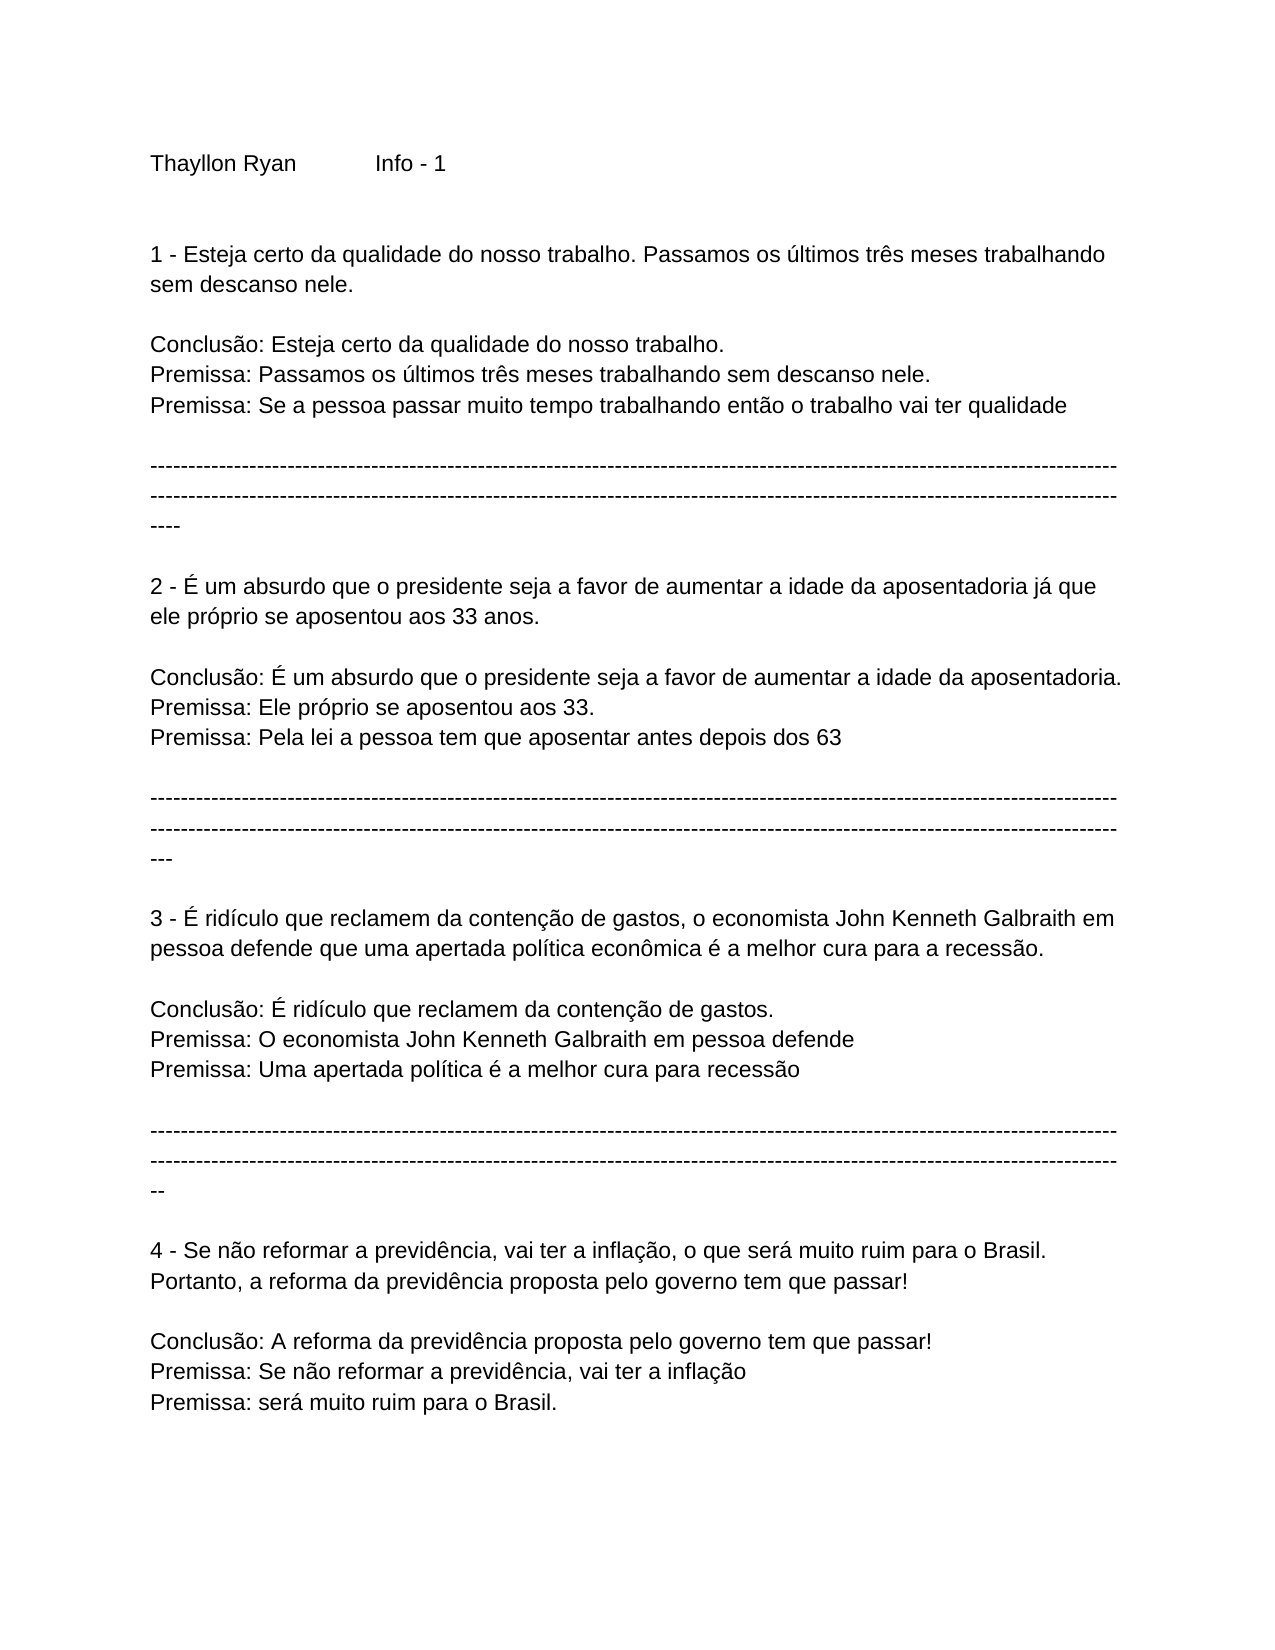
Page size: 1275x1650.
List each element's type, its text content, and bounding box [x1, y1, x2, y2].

text Premissa: O economista John Kenneth Galbraith em pessoa defende [150, 1026, 1125, 1052]
text ---------------------------------------------------------------------------------------------------------------------------------------------------------------------------------------------------------------------------------------------------------------- [150, 1117, 1125, 1203]
text Conclusão: É um absurdo que o presidente seja a favor de aumentar a idade da aposentadoria. [150, 663, 1125, 690]
text ----------------------------------------------------------------------------------------------------------------------------------------------------------------------------------------------------------------------------------------------------------------- [150, 784, 1125, 871]
text Premissa: Ele próprio se aposentou aos 33. [150, 694, 1125, 720]
text 1 - Esteja certo da qualidade do nosso trabalho. Passamos os últimos três meses trabalhando sem descanso nele. [150, 241, 1125, 297]
text 4 - Se não reformar a previdência, vai ter a inflação, o que será muito ruim para o Brasil. Portanto, a reforma da previdência proposta pelo governo tem que passar! [150, 1237, 1125, 1294]
text Premissa: Uma apertada política é a melhor cura para recessão [150, 1056, 1125, 1083]
text Conclusão: A reforma da previdência proposta pelo governo tem que passar! [150, 1328, 1125, 1354]
text 3 - É ridículo que reclamem da contenção de gastos, o economista John Kenneth Galbraith em pessoa defende que uma apertada política econômica é a melhor cura para a recessão. [150, 905, 1125, 962]
text Thayllon Ryan Info - 1 [150, 150, 1125, 176]
text Premissa: Passamos os últimos três meses trabalhando sem descanso nele. [150, 361, 1125, 388]
text Premissa: Se a pessoa passar muito tempo trabalhando então o trabalho vai ter qualidade [150, 392, 1125, 418]
text Conclusão: É ridículo que reclamem da contenção de gastos. [150, 996, 1125, 1022]
text Premissa: será muito ruim para o Brasil. [150, 1388, 1125, 1415]
text Conclusão: Esteja certo da qualidade do nosso trabalho. [150, 331, 1125, 358]
text Premissa: Se não reformar a previdência, vai ter a inflação [150, 1358, 1125, 1385]
text Premissa: Pela lei a pessoa tem que aposentar antes depois dos 63 [150, 724, 1125, 750]
text ------------------------------------------------------------------------------------------------------------------------------------------------------------------------------------------------------------------------------------------------------------------ [150, 452, 1125, 539]
text 2 - É um absurdo que o presidente seja a favor de aumentar a idade da aposentadoria já que ele próprio se aposentou aos 33 anos. [150, 573, 1125, 629]
